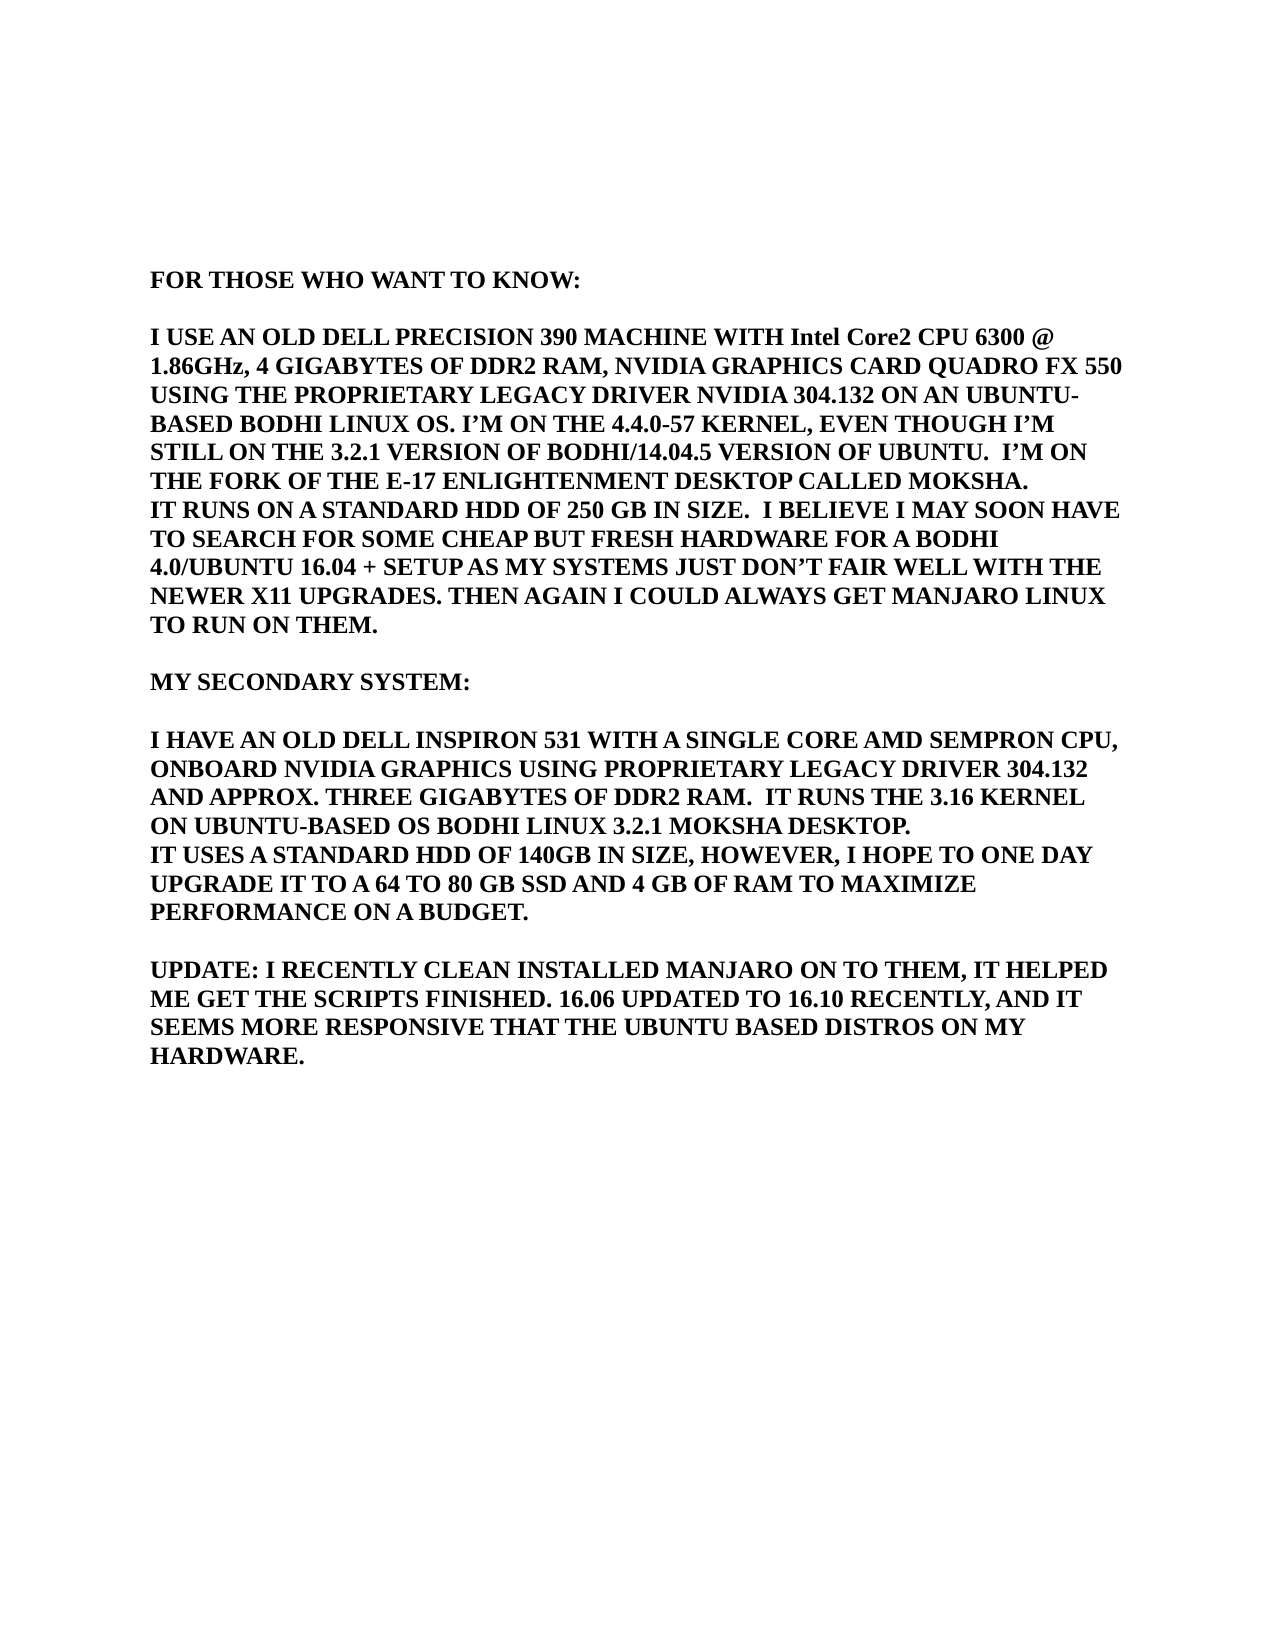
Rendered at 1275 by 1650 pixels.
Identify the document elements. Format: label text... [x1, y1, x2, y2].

text FOR THOSE WHO WANT TO KNOW: [150, 265, 1125, 294]
text AND APPROX. THREE GIGABYTES OF DDR2 RAM. IT RUNS THE 3.16 KERNEL ON UBUNTU-BASED OS BODHI LINUX 3.2.1 MOKSHA DESKTOP. [150, 782, 1125, 840]
text MY SECONDARY SYSTEM: [150, 667, 1125, 696]
text I USE AN OLD DELL PRECISION 390 MACHINE WITH Intel Core2 CPU 6300 @ 1.86GHz, 4 GIGABYTES OF DDR2 RAM, NVIDIA GRAPHICS CARD QUADRO FX 550 USING THE PROPRIETARY LEGACY DRIVER NVIDIA 304.132 ON AN UBUNTU-BASED BODHI LINUX OS. I’M ON THE 4.4.0-57 KERNEL, EVEN THOUGH I’M STILL ON THE 3.2.1 VERSION OF BODHI/14.04.5 VERSION OF UBUNTU. I’M ON THE FORK OF THE E-17 ENLIGHTENMENT DESKTOP CALLED MOKSHA. [150, 322, 1125, 495]
text IT RUNS ON A STANDARD HDD OF 250 GB IN SIZE. I BELIEVE I MAY SOON HAVE TO SEARCH FOR SOME CHEAP BUT FRESH HARDWARE FOR A BODHI 4.0/UBUNTU 16.04 + SETUP AS MY SYSTEMS JUST DON’T FAIR WELL WITH THE NEWER X11 UPGRADES. THEN AGAIN I COULD ALWAYS GET MANJARO LINUX TO RUN ON THEM. [150, 495, 1125, 639]
text I HAVE AN OLD DELL INSPIRON 531 WITH A SINGLE CORE AMD SEMPRON CPU, ONBOARD NVIDIA GRAPHICS USING PROPRIETARY LEGACY DRIVER 304.132 [150, 725, 1125, 782]
text IT USES A STANDARD HDD OF 140GB IN SIZE, HOWEVER, I HOPE TO ONE DAY UPGRADE IT TO A 64 TO 80 GB SSD AND 4 GB OF RAM TO MAXIMIZE PERFORMANCE ON A BUDGET. [150, 840, 1125, 926]
text UPDATE: I RECENTLY CLEAN INSTALLED MANJARO ON TO THEM, IT HELPED ME GET THE SCRIPTS FINISHED. 16.06 UPDATED TO 16.10 RECENTLY, AND IT SEEMS MORE RESPONSIVE THAT THE UBUNTU BASED DISTROS ON MY HARDWARE. [150, 955, 1125, 1070]
